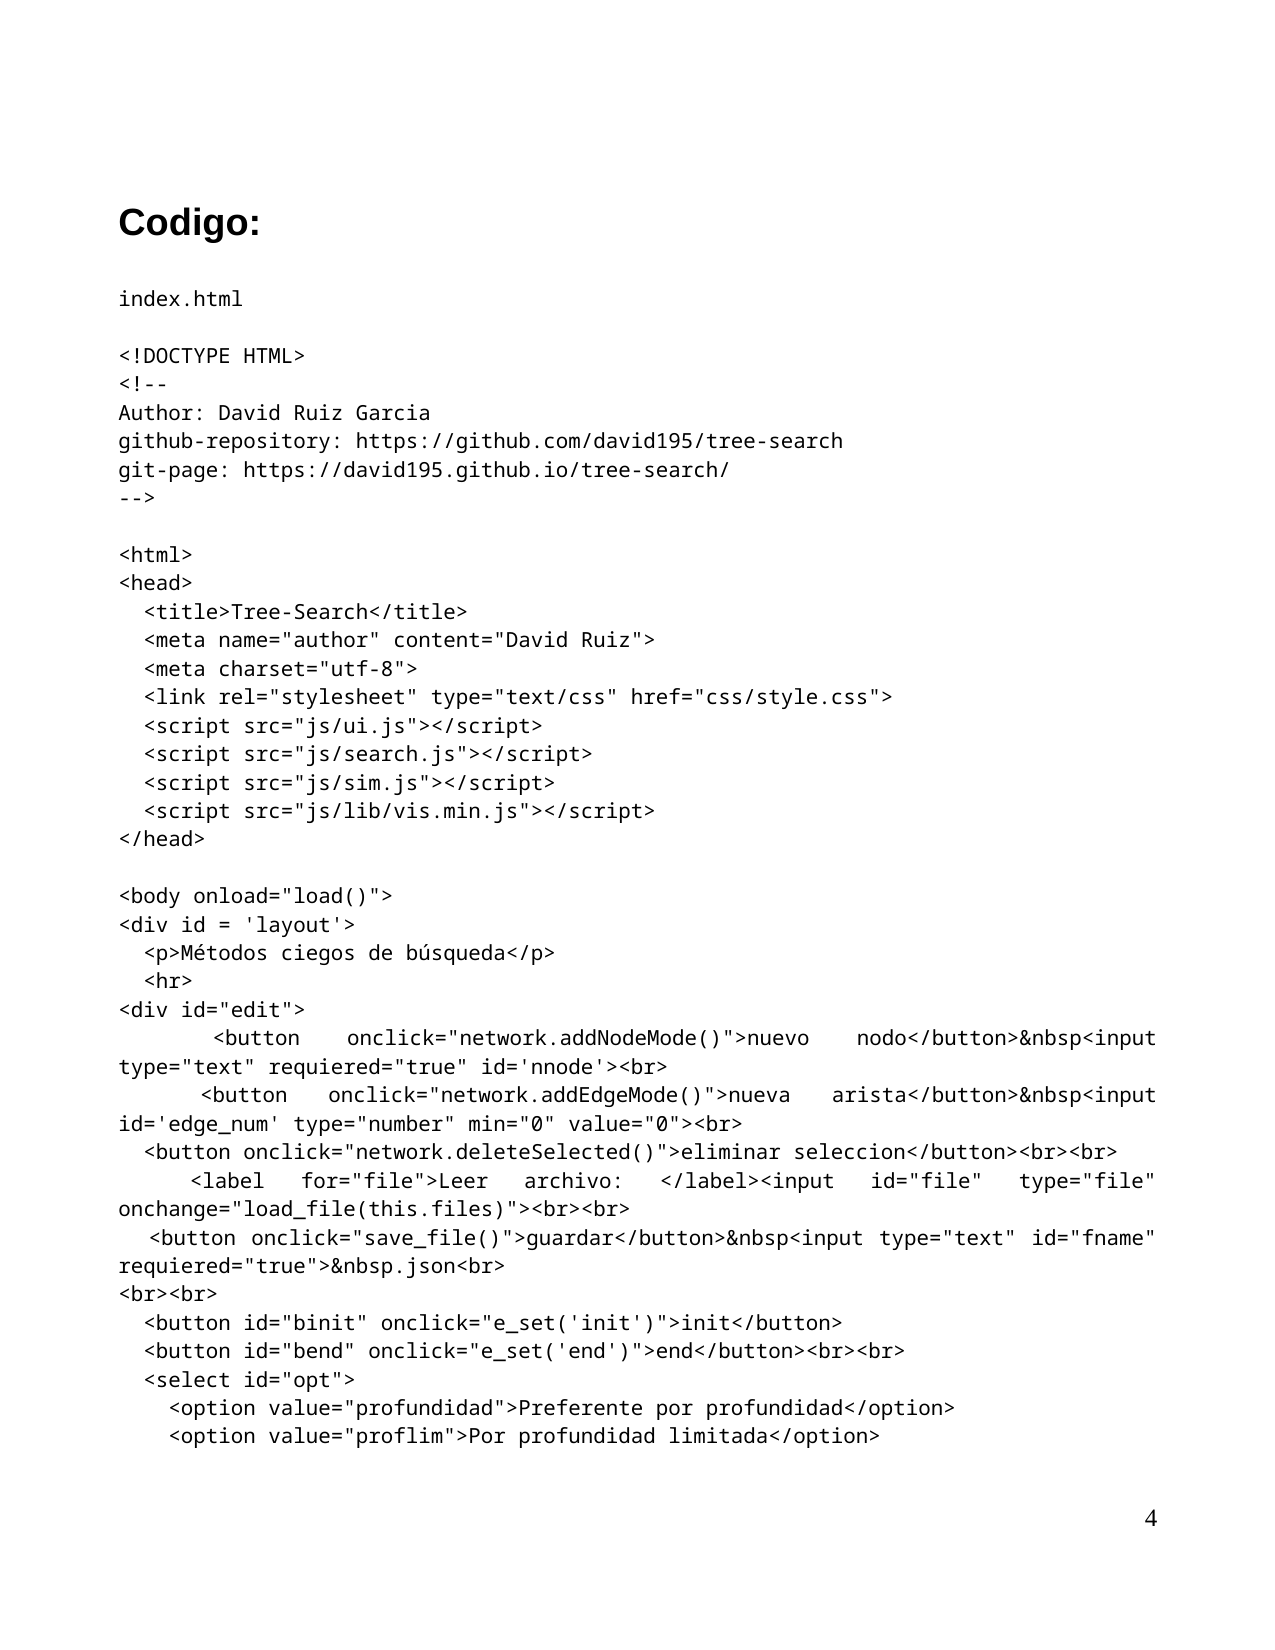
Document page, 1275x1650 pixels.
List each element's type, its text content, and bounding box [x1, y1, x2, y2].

text <button onclick="network.addEdgeMode()">nueva arista</button>&nbsp<input id='edge_num' type="number" min="0" value="0"><br> [118, 1080, 1157, 1137]
text github-repository: https://github.com/david195/tree-search [118, 426, 1157, 455]
text <head> [118, 568, 1157, 597]
text <div id = 'layout'> [118, 910, 1157, 938]
text <button onclick="save_file()">guardar</button>&nbsp<input type="text" id="fname" requiered="true">&nbsp.json<br> [118, 1223, 1157, 1279]
text <button id="bend" onclick="e_set('end')">end</button><br><br> [118, 1336, 1157, 1365]
text <hr> [118, 967, 1157, 995]
text <script src="js/search.js"></script> [118, 739, 1157, 768]
text <div id="edit"> [118, 995, 1157, 1023]
text <button onclick="network.deleteSelected()">eliminar seleccion</button><br><br> [118, 1137, 1157, 1166]
text <select id="opt"> [118, 1365, 1157, 1393]
text <!-- [118, 369, 1157, 398]
text <p>Métodos ciegos de búsqueda</p> [118, 938, 1157, 967]
text <script src="js/lib/vis.min.js"></script> [118, 796, 1157, 824]
text </head> [118, 824, 1157, 853]
text --> [118, 483, 1157, 512]
text <!DOCTYPE HTML> [118, 341, 1157, 369]
text <br><br> [118, 1279, 1157, 1308]
text <option value="profundidad">Preferente por profundidad</option> [118, 1393, 1157, 1422]
text <script src="js/ui.js"></script> [118, 711, 1157, 739]
text <button id="binit" onclick="e_set('init')">init</button> [118, 1308, 1157, 1336]
text index.html [118, 284, 1157, 313]
text <button onclick="network.addNodeMode()">nuevo nodo</button>&nbsp<input type="text" requiered="true" id='nnode'><br> [118, 1023, 1157, 1080]
text <meta charset="utf-8"> [118, 654, 1157, 682]
text git-page: https://david195.github.io/tree-search/ [118, 455, 1157, 483]
text <html> [118, 540, 1157, 568]
text <body onload="load()"> [118, 881, 1157, 910]
subtitle Codigo: [118, 199, 1157, 243]
text <label for="file">Leer archivo: </label><input id="file" type="file" onchange="load_file(this.files)"><br><br> [118, 1166, 1157, 1223]
text Author: David Ruiz Garcia [118, 398, 1157, 426]
text <meta name="author" content="David Ruiz"> [118, 625, 1157, 654]
text <option value="proflim">Por profundidad limitada</option> [118, 1422, 1157, 1450]
text <script src="js/sim.js"></script> [118, 768, 1157, 796]
text <title>Tree-Search</title> [118, 597, 1157, 625]
text <link rel="stylesheet" type="text/css" href="css/style.css"> [118, 682, 1157, 711]
